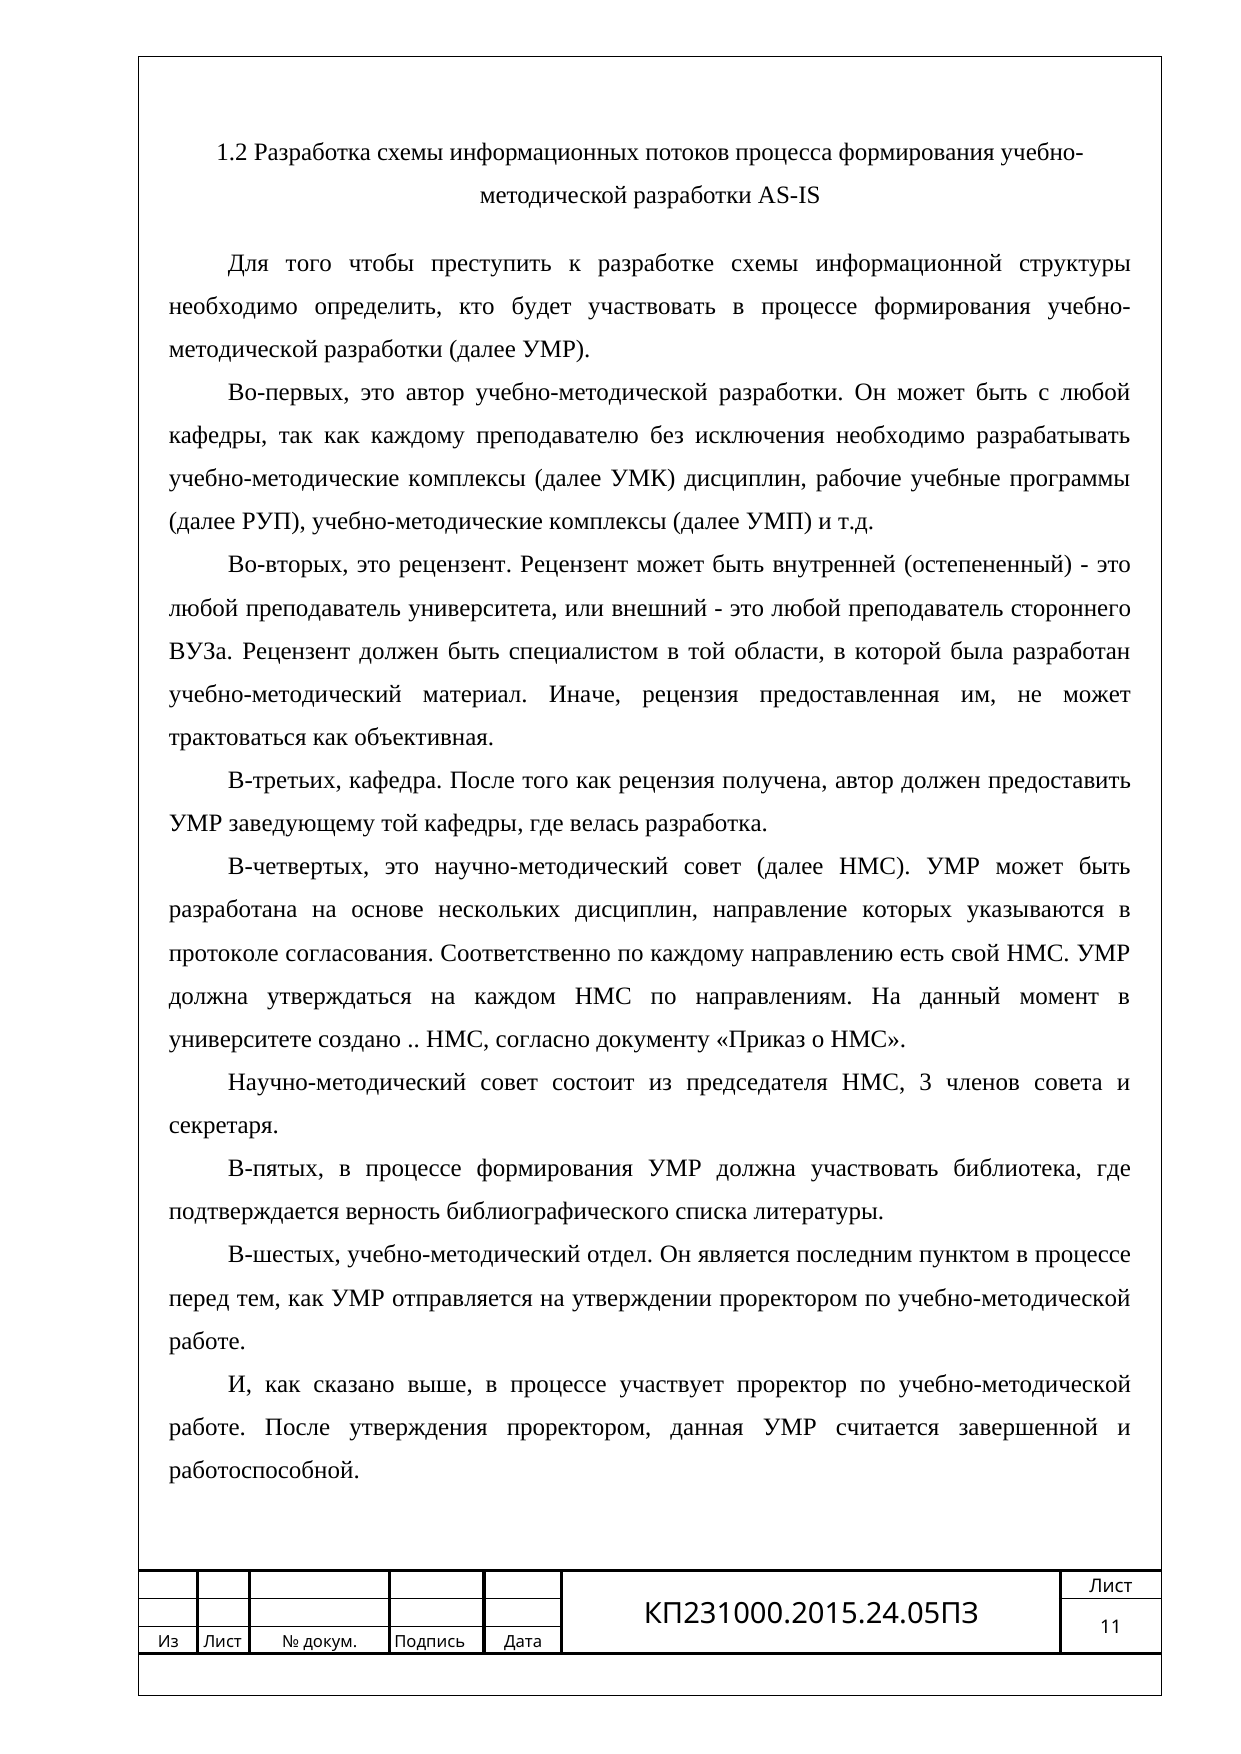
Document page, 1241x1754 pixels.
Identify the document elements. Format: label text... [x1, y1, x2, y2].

text Научно-методический совет состоит из председателя НМС, 3 членов совета и секретаря. [168, 1067, 1132, 1139]
subtitle 1.2 Разработка схемы информационных потоков процесса формирования учебно-методической разработки AS-IS [168, 137, 1132, 208]
text В-пятых, в процессе формирования УМР должна участвовать библиотека, где подтверждается верность библиографического списка литературы. [168, 1153, 1132, 1225]
text В-третьих, кафедра. После того как рецензия получена, автор должен предоставить УМР заведующему той кафедры, где велась разработка. [168, 765, 1132, 837]
text Во-первых, это автор учебно-методической разработки. Он может быть с любой кафедры, так как каждому преподавателю без исключения необходимо разрабатывать учебно-методические комплексы (далее УМК) дисциплин, рабочие учебные программы (далее РУП), учебно-методические комплексы (далее УМП) и т.д. [168, 377, 1132, 535]
text Для того чтобы преступить к разработке схемы информационной структуры необходимо определить, кто будет участвовать в процессе формирования учебно-методической разработки (далее УМР). [168, 248, 1132, 363]
text И, как сказано выше, в процессе участвует проректор по учебно-методической работе. После утверждения проректором, данная УМР считается завершенной и работоспособной. [168, 1369, 1132, 1484]
text В-четвертых, это научно-методический совет (далее НМС). УМР может быть разработана на основе нескольких дисциплин, направление которых указываются в протоколе согласования. Соответственно по каждому направлению есть свой НМС. УМР должна утверждаться на каждом НМС по направлениям. На данный момент в университете создано .. НМС, согласно документу «Приказ о НМС». [168, 851, 1132, 1053]
text В-шестых, учебно-методический отдел. Он является последним пунктом в процессе перед тем, как УМР отправляется на утверждении проректором по учебно-методической работе. [168, 1239, 1132, 1354]
text Во-вторых, это рецензент. Рецензент может быть внутренней (остепененный) - это любой преподаватель университета, или внешний - это любой преподаватель стороннего ВУЗа. Рецензент должен быть специалистом в той области, в которой была разработан учебно-методический материал. Иначе, рецензия предоставленная им, не может трактоваться как объективная. [168, 549, 1132, 751]
